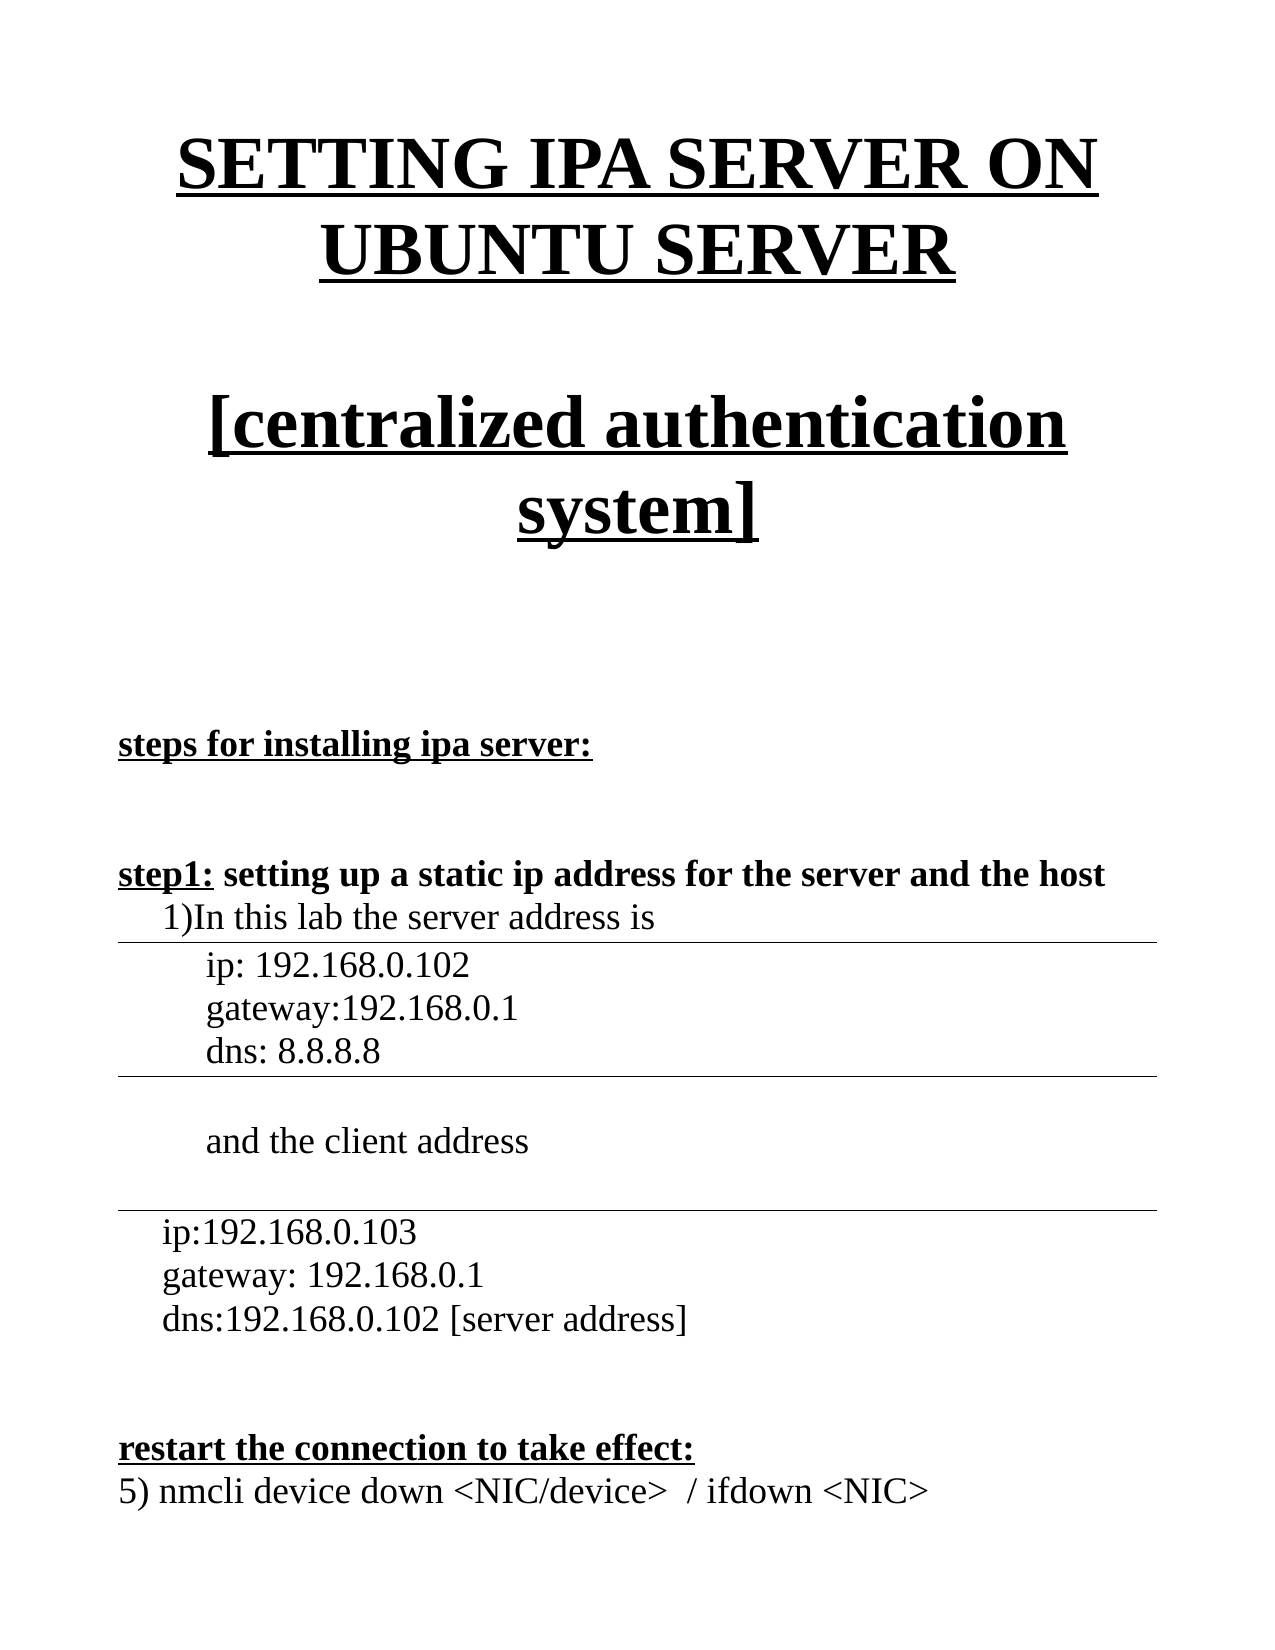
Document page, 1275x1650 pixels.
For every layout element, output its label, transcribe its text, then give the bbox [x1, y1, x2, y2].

text restart the connection to take effect: [118, 1425, 1157, 1468]
text ip:192.168.0.103 [118, 1211, 1157, 1253]
text ip: 192.168.0.102 [118, 943, 1157, 985]
text dns:192.168.0.102 [server address] [118, 1296, 1157, 1339]
text step1: setting up a static ip address for the server and the host [118, 851, 1157, 894]
text gateway: 192.168.0.1 [118, 1253, 1157, 1296]
text and the client address [118, 1119, 1157, 1162]
text gateway:192.168.0.1 [118, 985, 1157, 1028]
text 1)In this lab the server address is [118, 894, 1157, 942]
text 5) nmcli device down <NIC/device> / ifdown <NIC> [118, 1468, 1157, 1512]
text [centralized authentication system] [118, 377, 1157, 549]
text SETTING IPA SERVER ON UBUNTU SERVER [118, 118, 1157, 291]
text dns: 8.8.8.8 [118, 1028, 1157, 1076]
text steps for installing ipa server: [118, 722, 1157, 765]
